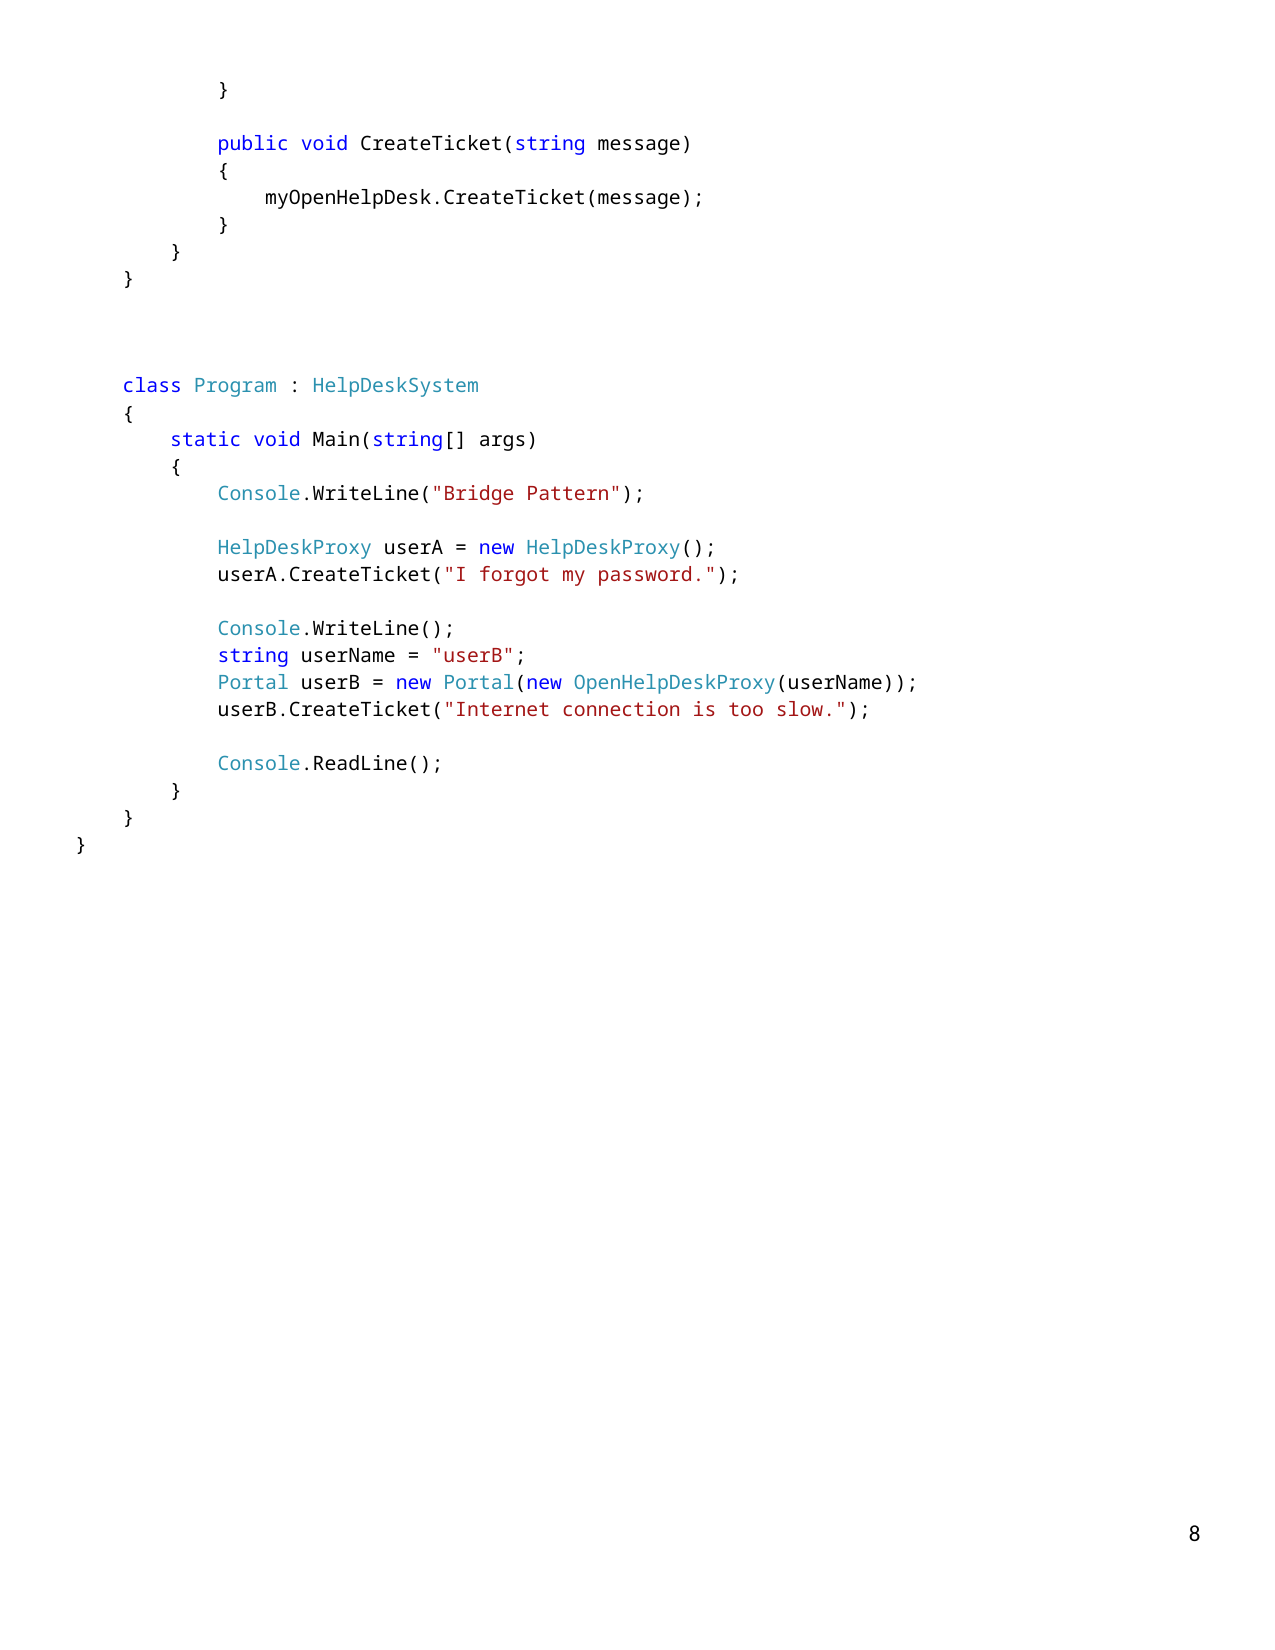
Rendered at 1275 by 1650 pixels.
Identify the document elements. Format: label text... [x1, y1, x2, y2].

text userB.CreateTicket("Internet connection is too slow."); [75, 696, 1200, 722]
text Console.ReadLine(); [75, 749, 1200, 776]
text } [75, 237, 1200, 264]
text { [75, 453, 1200, 480]
text static void Main(string[] args) [75, 426, 1200, 453]
text myOpenHelpDesk.CreateTicket(message); [75, 183, 1200, 210]
text { [75, 399, 1200, 426]
text Portal userB = new Portal(new OpenHelpDeskProxy(userName)); [75, 668, 1200, 696]
text string userName = "userB"; [75, 642, 1200, 668]
text public void CreateTicket(string message) [75, 129, 1200, 156]
text Console.WriteLine(); [75, 614, 1200, 642]
text userA.CreateTicket("I forgot my password."); [75, 561, 1200, 588]
text class Program : HelpDeskSystem [75, 372, 1200, 399]
text } [75, 264, 1200, 291]
text { [75, 156, 1200, 183]
text } [75, 210, 1200, 237]
text Console.WriteLine("Bridge Pattern"); [75, 480, 1200, 507]
text } [75, 75, 1200, 102]
text } [75, 803, 1200, 830]
text HelpDeskProxy userA = new HelpDeskProxy(); [75, 534, 1200, 561]
text } [75, 776, 1200, 803]
text } [75, 830, 1200, 857]
